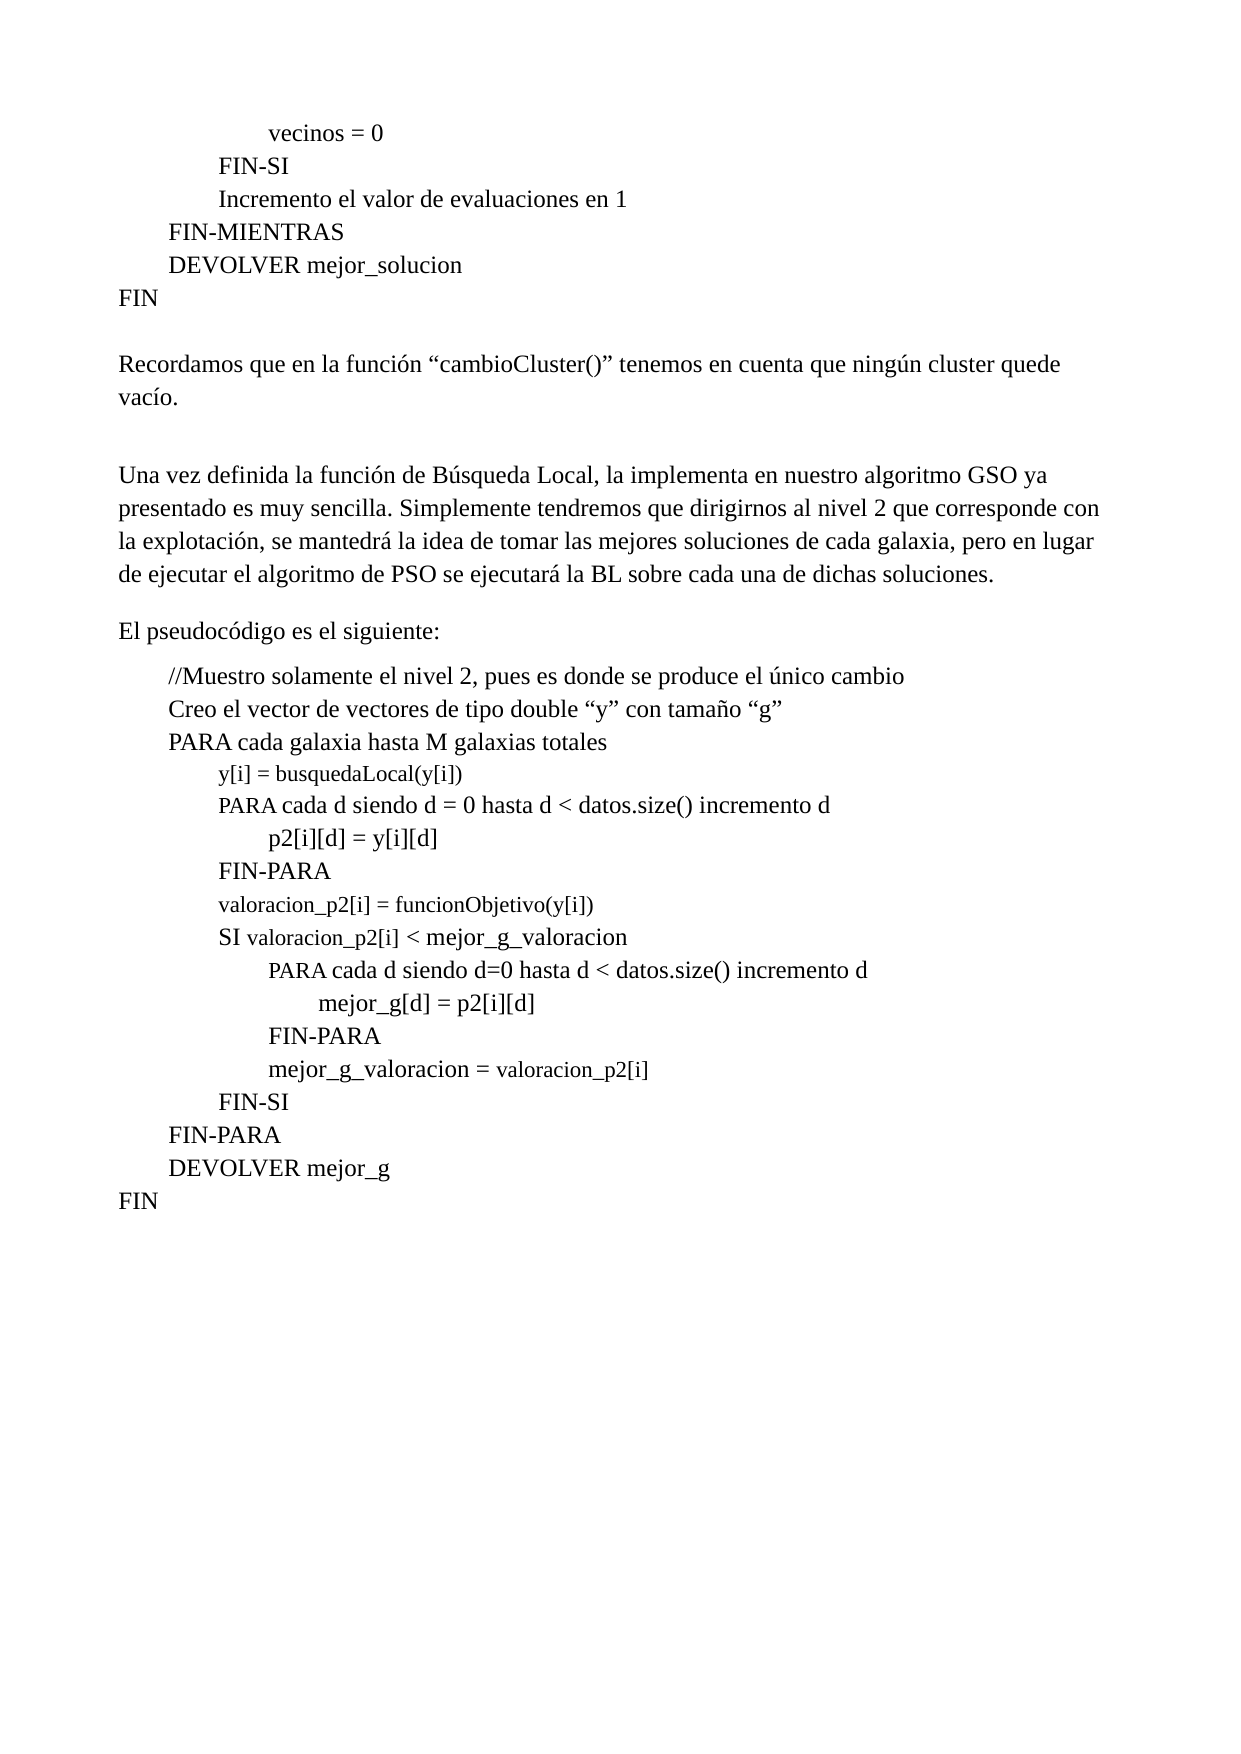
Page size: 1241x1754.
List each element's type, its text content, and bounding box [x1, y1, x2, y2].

text DEVOLVER mejor_solucion [118, 250, 1122, 279]
text FIN [118, 1186, 1122, 1215]
text Una vez definida la función de Búsqueda Local, la implementa en nuestro algoritmo GSO ya presentado es muy sencilla. Simplemente tendremos que dirigirnos al nivel 2 que corresponde con la explotación, se mantedrá la idea de tomar las mejores soluciones de cada galaxia, pero en lugar de ejecutar el algoritmo de PSO se ejecutará la BL sobre cada una de dichas soluciones. [118, 460, 1122, 588]
text //Muestro solamente el nivel 2, pues es donde se produce el único cambio [118, 661, 1122, 690]
text mejor_g_valoracion = valoracion_p2[i] [118, 1054, 1122, 1083]
text PARA cada d siendo d=0 hasta d < datos.size() incremento d [118, 955, 1122, 984]
text p2[i][d] = y[i][d] [118, 823, 1122, 852]
text PARA cada galaxia hasta M galaxias totales [118, 727, 1122, 756]
text FIN-SI [118, 151, 1122, 180]
text valoracion_p2[i] = funcionObjetivo(y[i]) [118, 889, 1122, 918]
text SI valoracion_p2[i] < mejor_g_valoracion [118, 922, 1122, 951]
text FIN [118, 283, 1122, 312]
text Creo el vector de vectores de tipo double “y” con tamaño “g” [118, 694, 1122, 723]
text DEVOLVER mejor_g [118, 1153, 1122, 1182]
text FIN-PARA [118, 1120, 1122, 1149]
text PARA cada d siendo d = 0 hasta d < datos.size() incremento d [118, 790, 1122, 819]
text El pseudocódigo es el siguiente: [118, 616, 1122, 645]
text mejor_g[d] = p2[i][d] [118, 988, 1122, 1017]
text vecinos = 0 [118, 118, 1122, 147]
text FIN-MIENTRAS [118, 217, 1122, 246]
text y[i] = busquedaLocal(y[i]) [118, 760, 1122, 786]
text Incremento el valor de evaluaciones en 1 [118, 184, 1122, 213]
text FIN-PARA [118, 1021, 1122, 1050]
text FIN-SI [118, 1087, 1122, 1116]
text FIN-PARA [118, 856, 1122, 885]
text Recordamos que en la función “cambioCluster()” tenemos en cuenta que ningún cluster quede vacío. [118, 349, 1122, 411]
